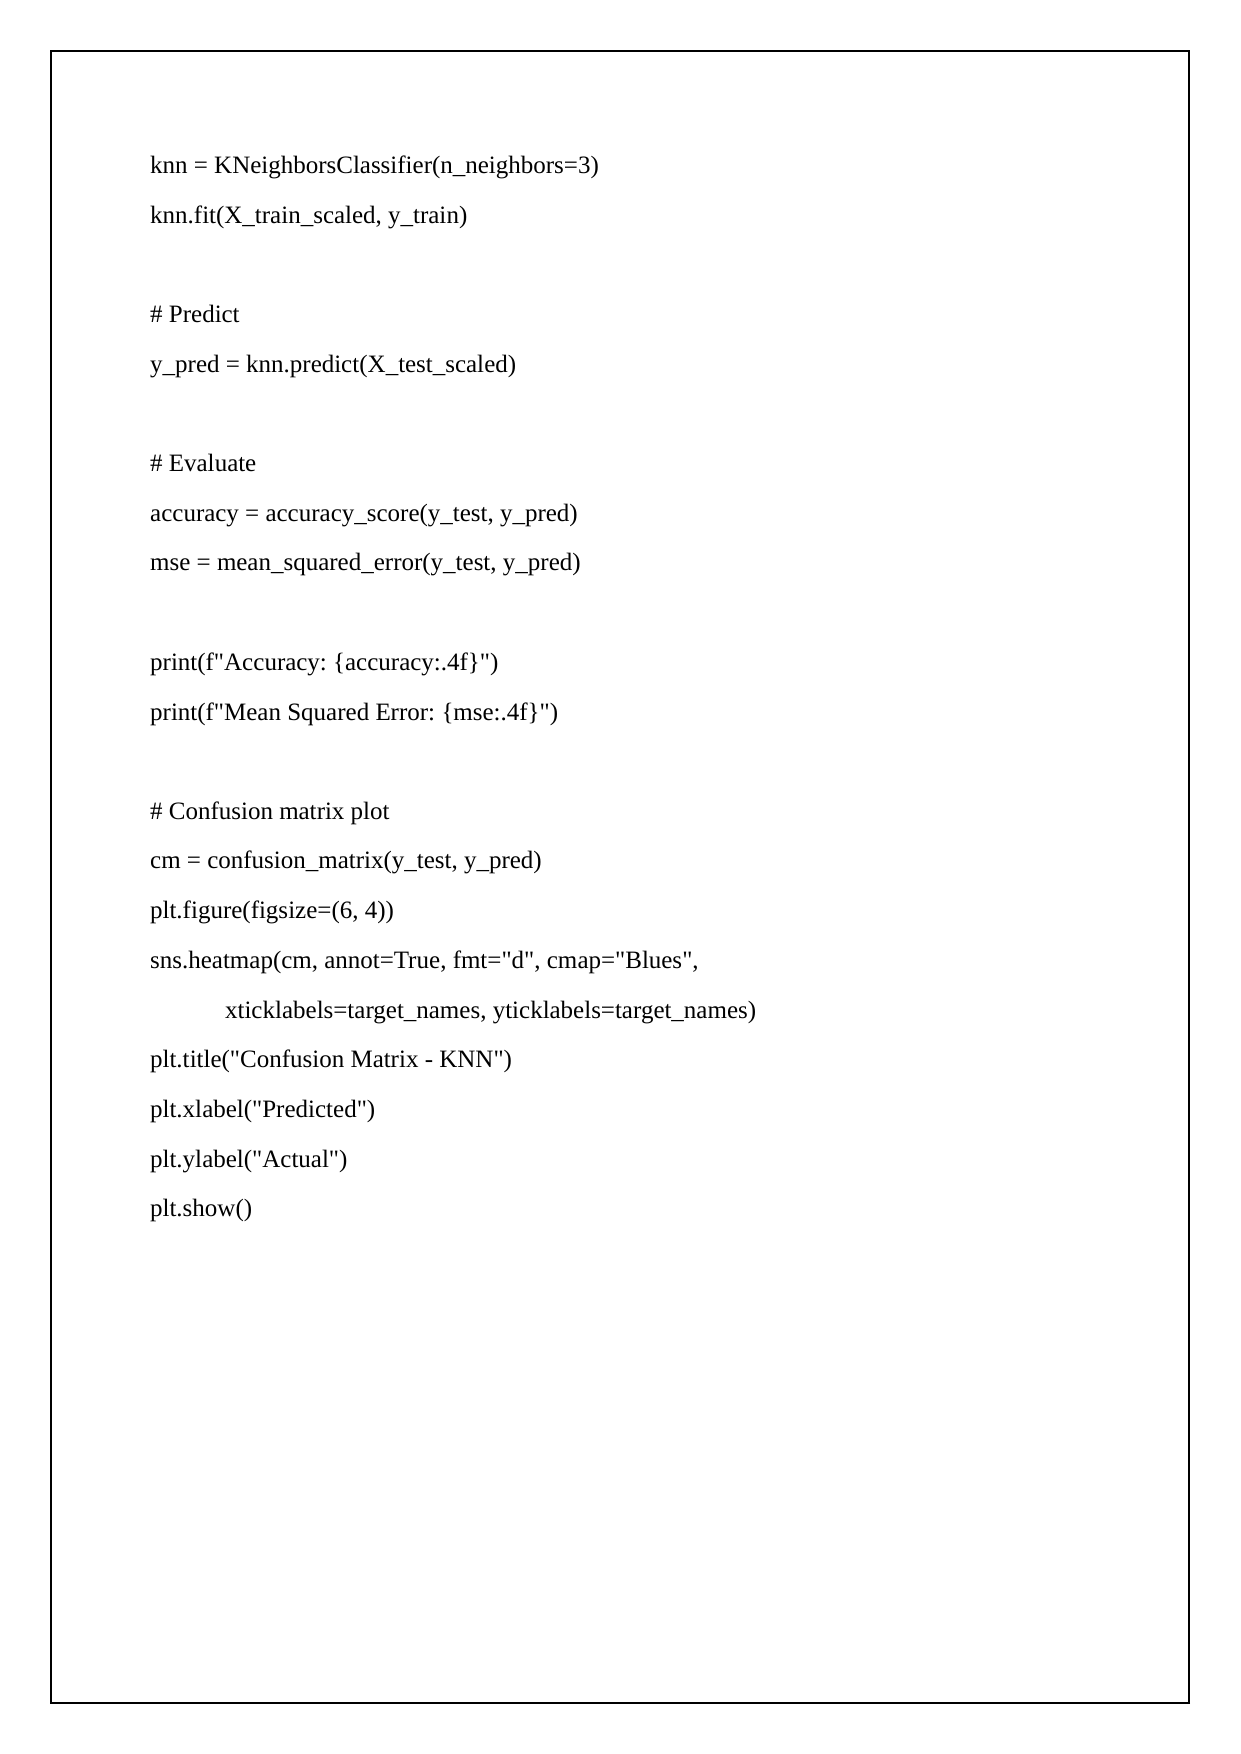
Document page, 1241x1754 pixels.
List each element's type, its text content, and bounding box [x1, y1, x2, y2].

text # Predict [150, 299, 1090, 328]
text plt.figure(figsize=(6, 4)) [150, 895, 1090, 924]
text plt.show() [150, 1193, 1090, 1222]
text y_pred = knn.predict(X_test_scaled) [150, 349, 1090, 377]
text accuracy = accuracy_score(y_test, y_pred) [150, 498, 1090, 527]
text plt.xlabel("Predicted") [150, 1094, 1090, 1123]
text print(f"Accuracy: {accuracy:.4f}") [150, 647, 1090, 676]
text plt.ylabel("Actual") [150, 1144, 1090, 1172]
text xticklabels=target_names, yticklabels=target_names) [150, 995, 1090, 1023]
text mse = mean_squared_error(y_test, y_pred) [150, 547, 1090, 576]
text # Evaluate [150, 448, 1090, 477]
text knn = KNeighborsClassifier(n_neighbors=3) [150, 150, 1090, 179]
text print(f"Mean Squared Error: {mse:.4f}") [150, 697, 1090, 725]
text # Confusion matrix plot [150, 796, 1090, 825]
text sns.heatmap(cm, annot=True, fmt="d", cmap="Blues", [150, 945, 1090, 974]
text cm = confusion_matrix(y_test, y_pred) [150, 846, 1090, 874]
text plt.title("Confusion Matrix - KNN") [150, 1044, 1090, 1073]
text knn.fit(X_train_scaled, y_train) [150, 200, 1090, 228]
